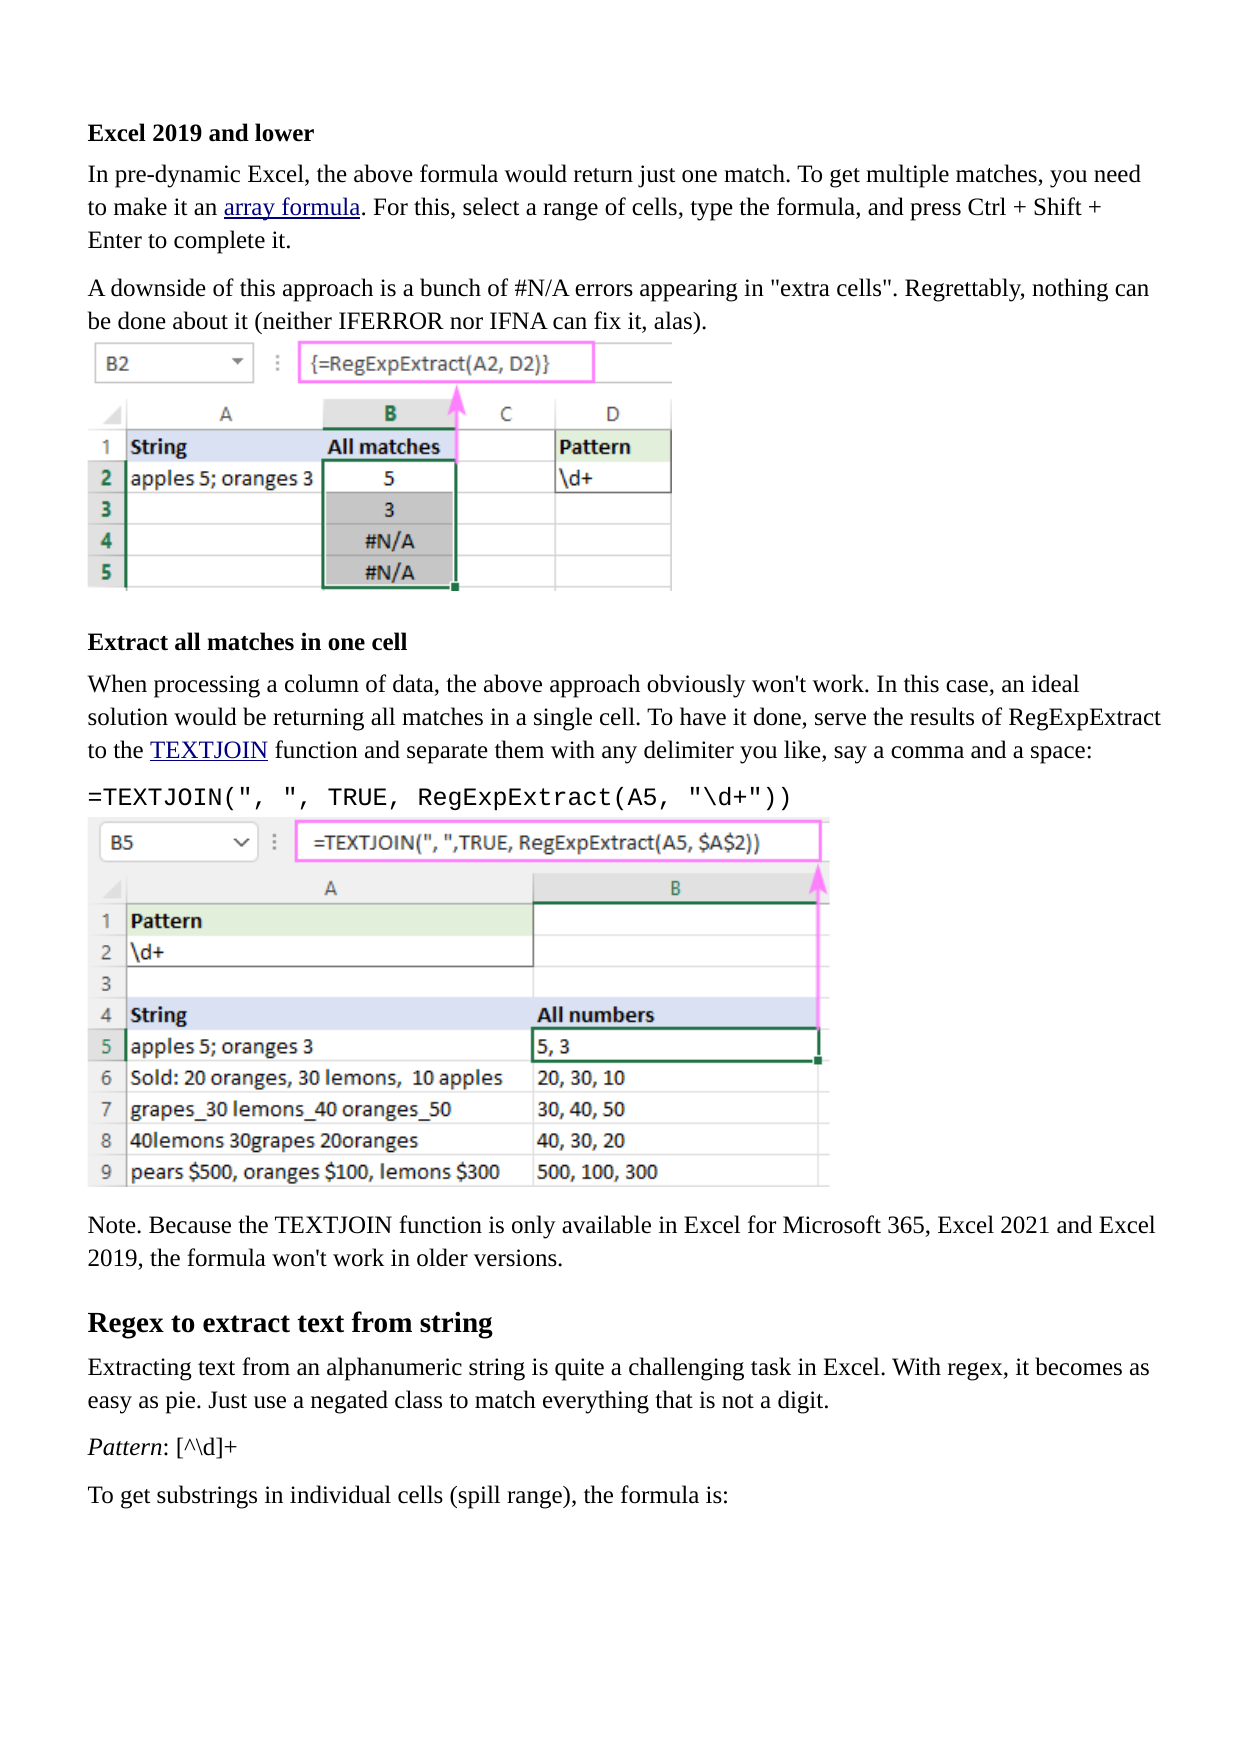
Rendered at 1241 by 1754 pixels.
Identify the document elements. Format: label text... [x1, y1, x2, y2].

text A downside of this approach is a bunch of #N/A errors appearing in "extra cells". Regrettably, nothing can be done about it (neither IFERROR nor IFNA can fix it, alas). [87, 273, 1162, 596]
subtitle Regex to extract text from string [87, 1306, 1162, 1339]
picture [87, 339, 672, 591]
subtitle Excel 2019 and lower [87, 118, 1162, 147]
text In pre-dynamic Excel, the above formula would return just one match. To get multiple matches, you need to make it an array formula. For this, select a range of cells, type the formula, and press Ctrl + Shift + Enter to complete it. [87, 159, 1162, 254]
text =TEXTJOIN(", ", TRUE, RegExpExtract(A5, "\d+")) [87, 782, 1162, 1192]
text When processing a column of data, the above approach obviously won't work. In this case, an ideal solution would be returning all matches in a single cell. To have it done, serve the results of RegExpExtract to the TEXTJOIN function and separate them with any delimiter you like, say a comma and a space: [87, 669, 1162, 763]
text Pattern: [^\d]+ [87, 1432, 1162, 1461]
text Extracting text from an alphanumeric string is quite a challenging task in Excel. With regex, it becomes as easy as pie. Just use a negated class to match everything that is not a digit. [87, 1352, 1162, 1413]
picture [87, 817, 830, 1187]
text To get substrings in individual cells (spill range), the formula is: [87, 1480, 1162, 1509]
subtitle Extract all matches in one cell [87, 627, 1162, 656]
text Note. Because the TEXTJOIN function is only available in Excel for Microsoft 365, Excel 2021 and Excel 2019, the formula won't work in older versions. [87, 1210, 1162, 1272]
